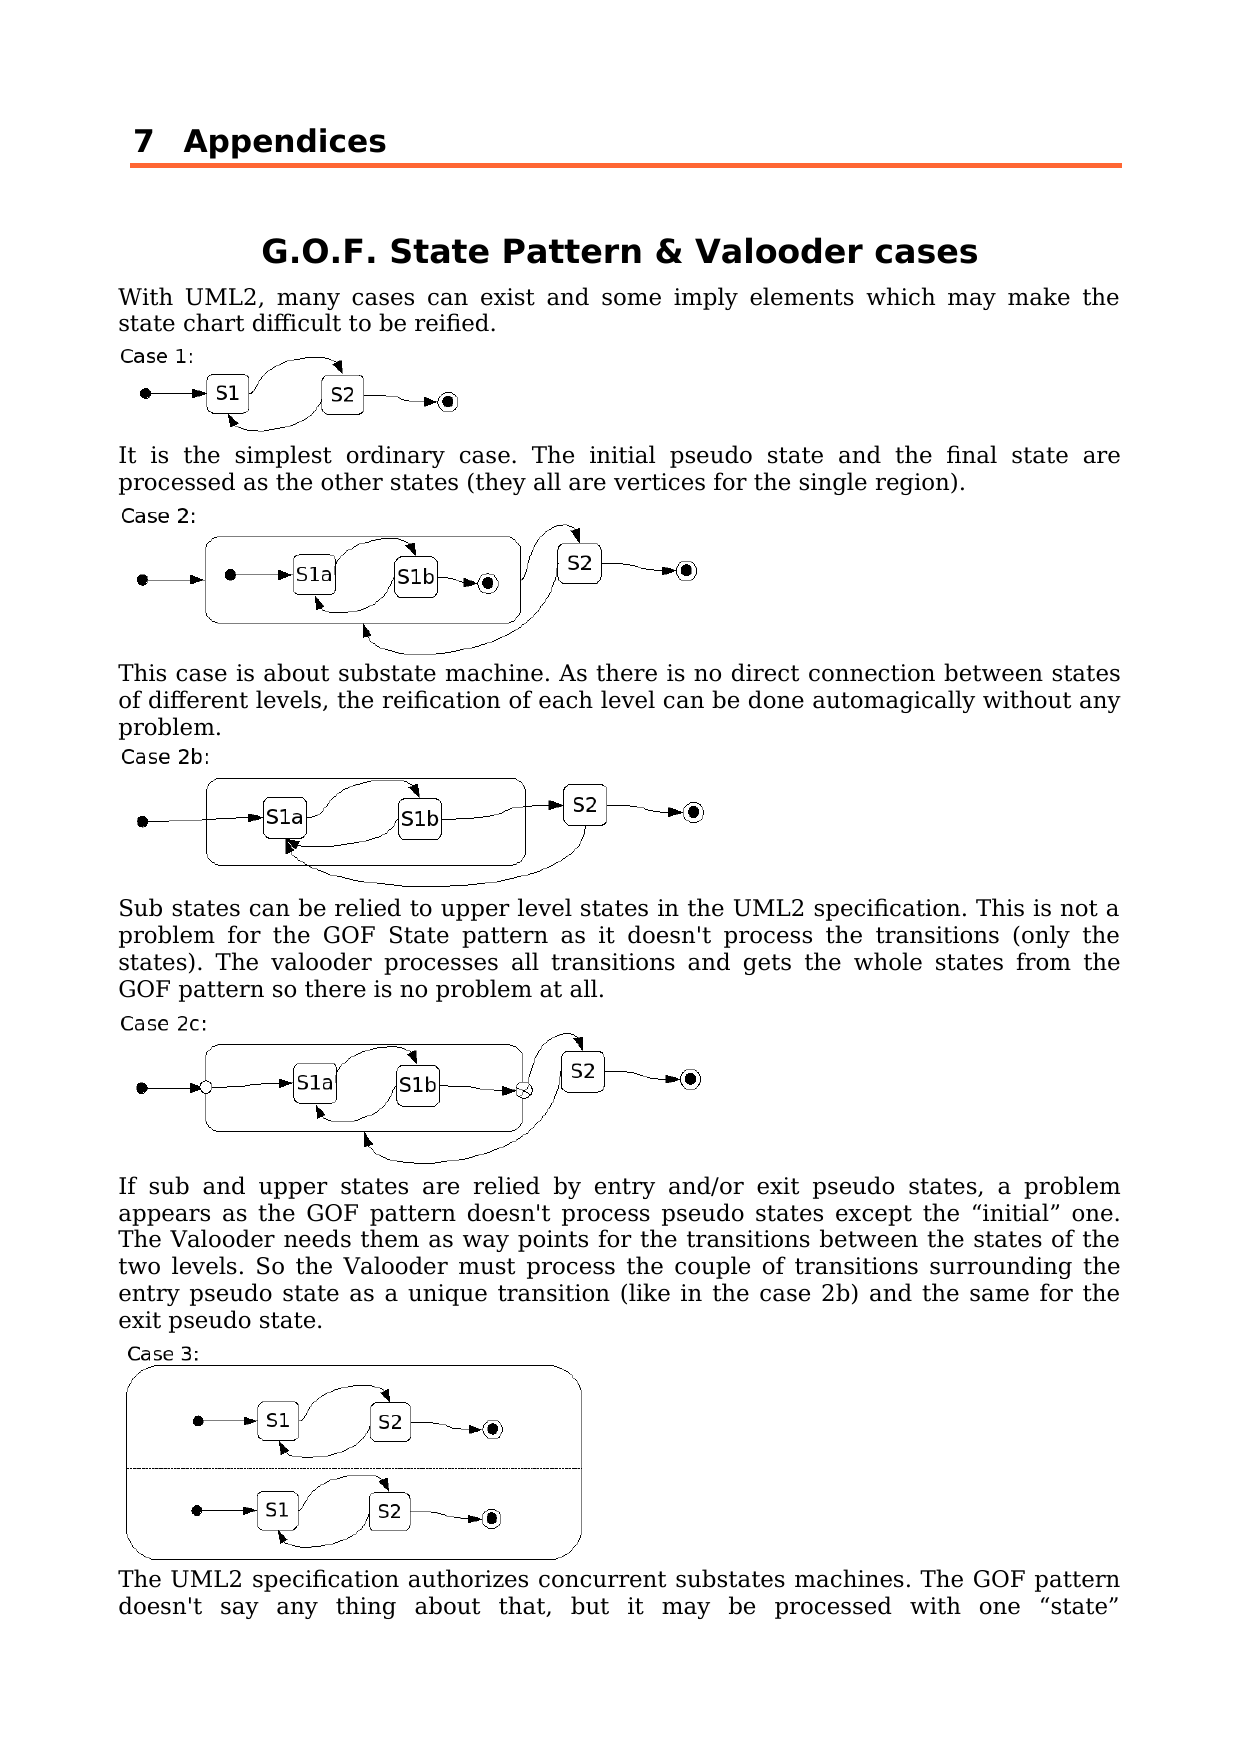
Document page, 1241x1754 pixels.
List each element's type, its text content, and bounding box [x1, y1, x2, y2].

picture [118, 1011, 709, 1174]
picture [118, 746, 709, 896]
picture [118, 506, 709, 661]
text If sub and upper states are relied by entry and/or exit pseudo states, a problem appears as the GOF pattern doesn't process pseudo states except the “initial” one. The Valooder needs them as way points for the transitions between the states of the two levels. So the Valooder must process the couple of transitions surrounding the entry pseudo state as a unique transition (like in the case 2b) and the same for the exit pseudo state. [118, 1015, 1122, 1334]
subtitle Appendices [130, 121, 1122, 163]
text Sub states can be relied to upper level states in the UML2 specification. This is not a problem for the GOF State pattern as it doesn't process the transitions (only the states). The valooder processes all transitions and gets the whole states from the GOF pattern so there is no problem at all. [118, 753, 1122, 1003]
picture [118, 345, 473, 442]
subtitle G.O.F. State Pattern & Valooder cases [118, 233, 1122, 271]
text It is the simplest ordinary case. The initial pseudo state and the final state are processed as the other states (they all are vertices for the single region). [118, 350, 1122, 496]
text The UML2 specification authorizes concurrent substates machines. The GOF pattern doesn't say any thing about that, but it may be processed with one “state” [118, 1346, 1122, 1620]
text With UML2, many cases can exist and some imply elements which may make the state chart difficult to be reified. [118, 284, 1122, 337]
text This case is about substate machine. As there is no direct connection between states of different levels, the reification of each level can be done automagically without any problem. [118, 508, 1122, 741]
picture [118, 1342, 591, 1567]
